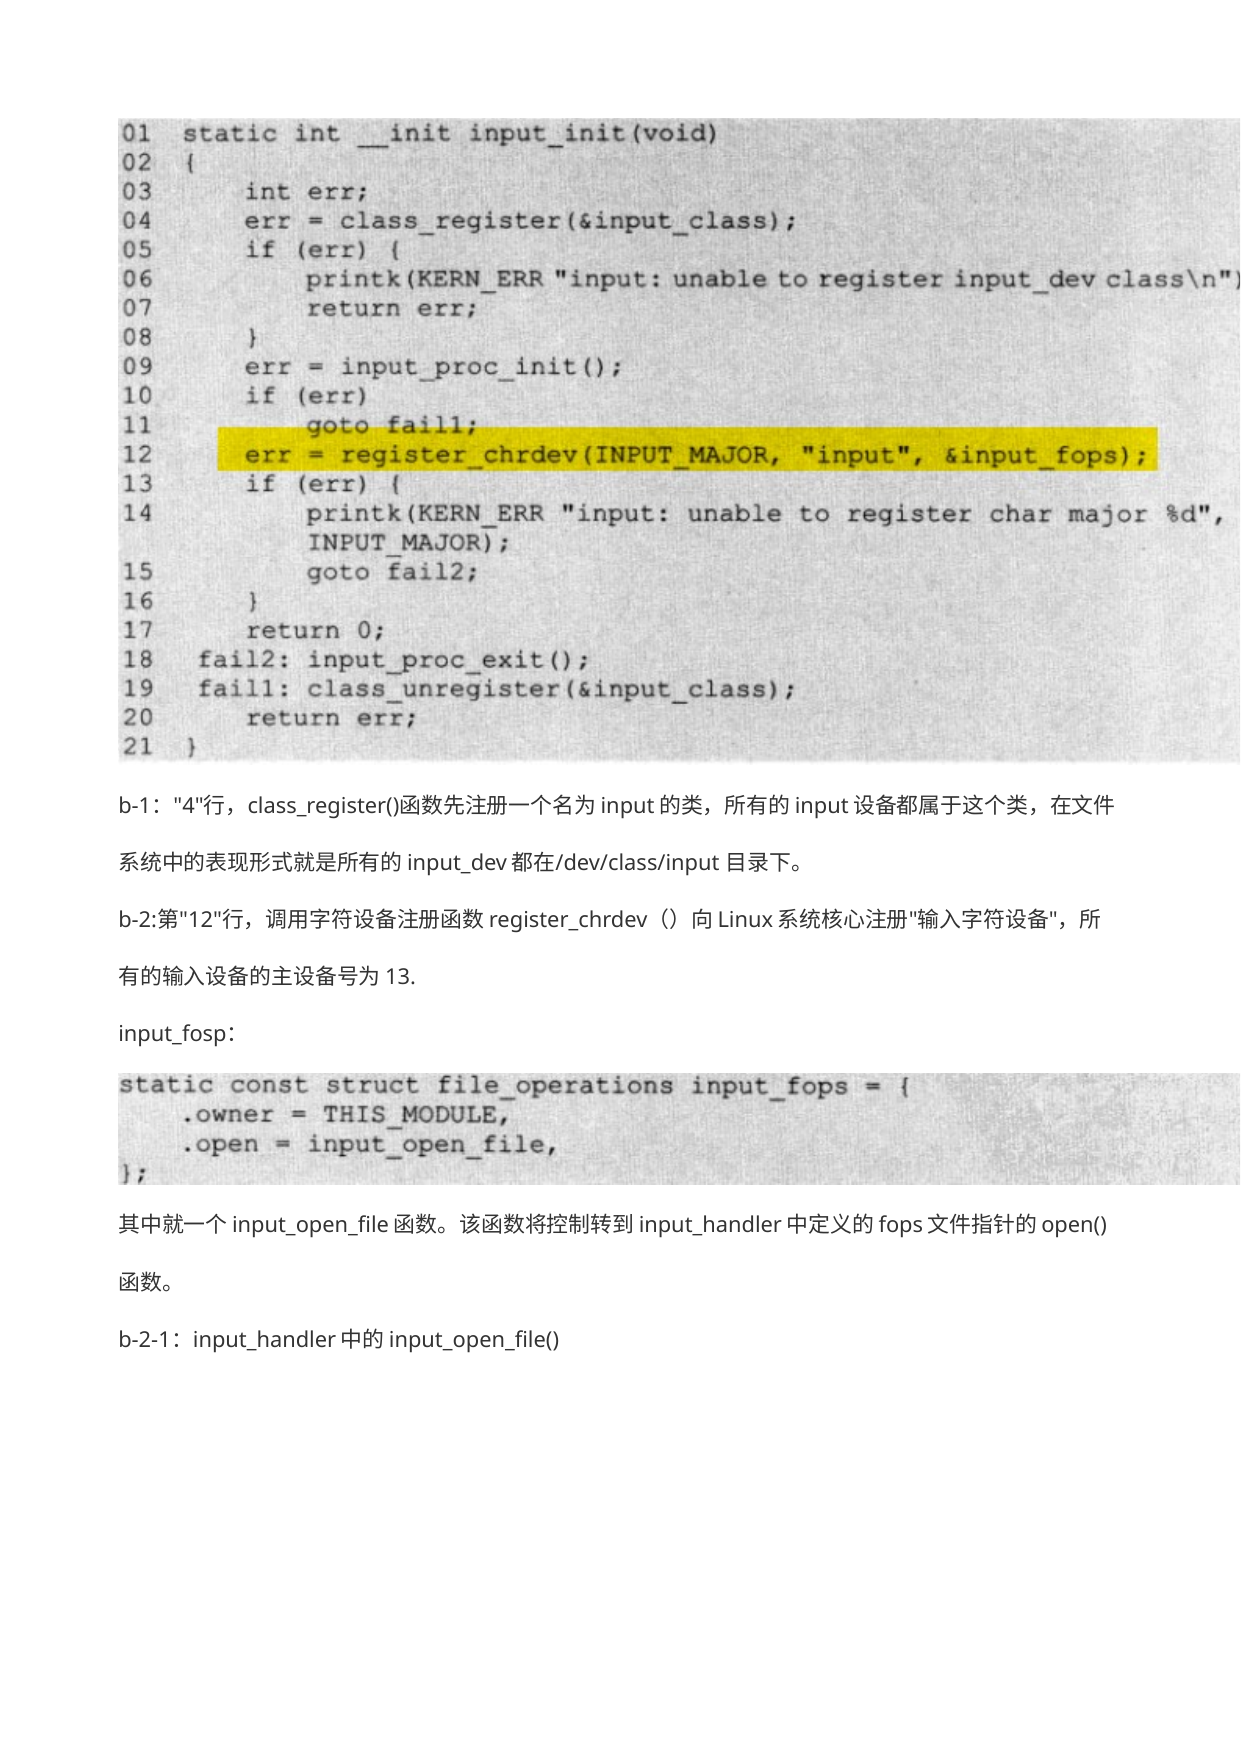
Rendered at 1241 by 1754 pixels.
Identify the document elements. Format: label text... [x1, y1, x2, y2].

text 其中就一个input_open_file函数。该函数将控制转到input_handler中定义的fops文件指针的open()函数。 [118, 1207, 1122, 1296]
picture [118, 1073, 1241, 1185]
text b-2-1：input_handler中的input_open_file() [118, 1322, 1122, 1353]
text b-1："4"行，class_register()函数先注册一个名为input的类，所有的input设备都属于这个类，在文件系统中的表现形式就是所有的input_dev都在/dev/class/input 目录下。 [118, 788, 1122, 877]
text input_fosp： [118, 1016, 1122, 1048]
picture [118, 118, 1241, 765]
text b-2:第"12"行，调用字符设备注册函数register_chrdev（）向Linux系统核心注册"输入字符设备"，所有的输入设备的主设备号为13. [118, 902, 1122, 991]
